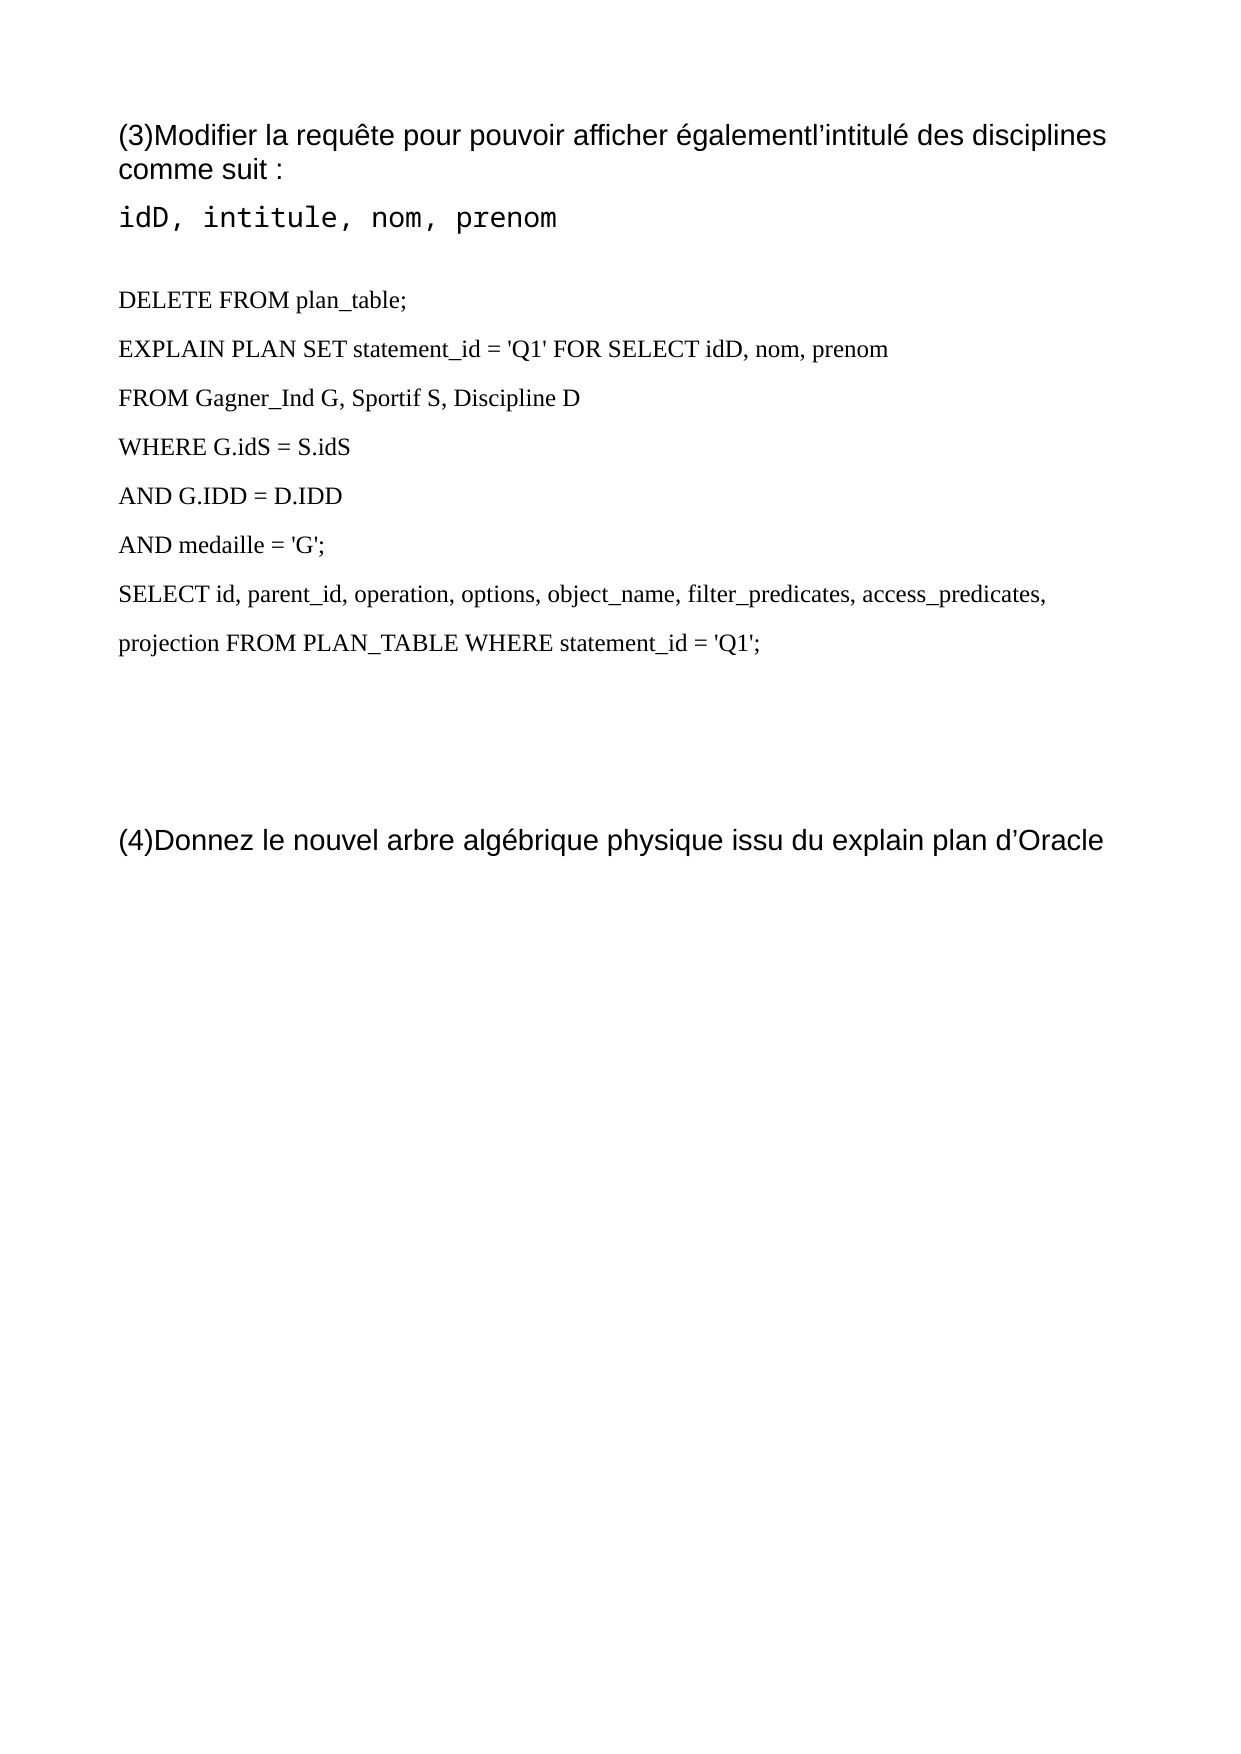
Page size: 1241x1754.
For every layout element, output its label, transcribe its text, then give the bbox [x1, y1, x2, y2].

text AND medaille = 'G'; [118, 530, 1122, 559]
text projection FROM PLAN_TABLE WHERE statement_id = 'Q1'; [118, 628, 1122, 657]
text DELETE FROM plan_table; [118, 285, 1122, 314]
text WHERE G.idS = S.idS [118, 432, 1122, 461]
text idD, intitule, nom, prenom [118, 198, 1122, 236]
subtitle (3)Modifier la requête pour pouvoir afficher égalementl’intitulé des disciplines comme suit : [118, 118, 1122, 185]
text EXPLAIN PLAN SET statement_id = 'Q1' FOR SELECT idD, nom, prenom [118, 334, 1122, 363]
text AND G.IDD = D.IDD [118, 481, 1122, 510]
text SELECT id, parent_id, operation, options, object_name, filter_predicates, access_predicates, [118, 579, 1122, 608]
subtitle (4)Donnez le nouvel arbre algébrique physique issu du explain plan d’Oracle [118, 823, 1122, 856]
text FROM Gagner_Ind G, Sportif S, Discipline D [118, 383, 1122, 412]
